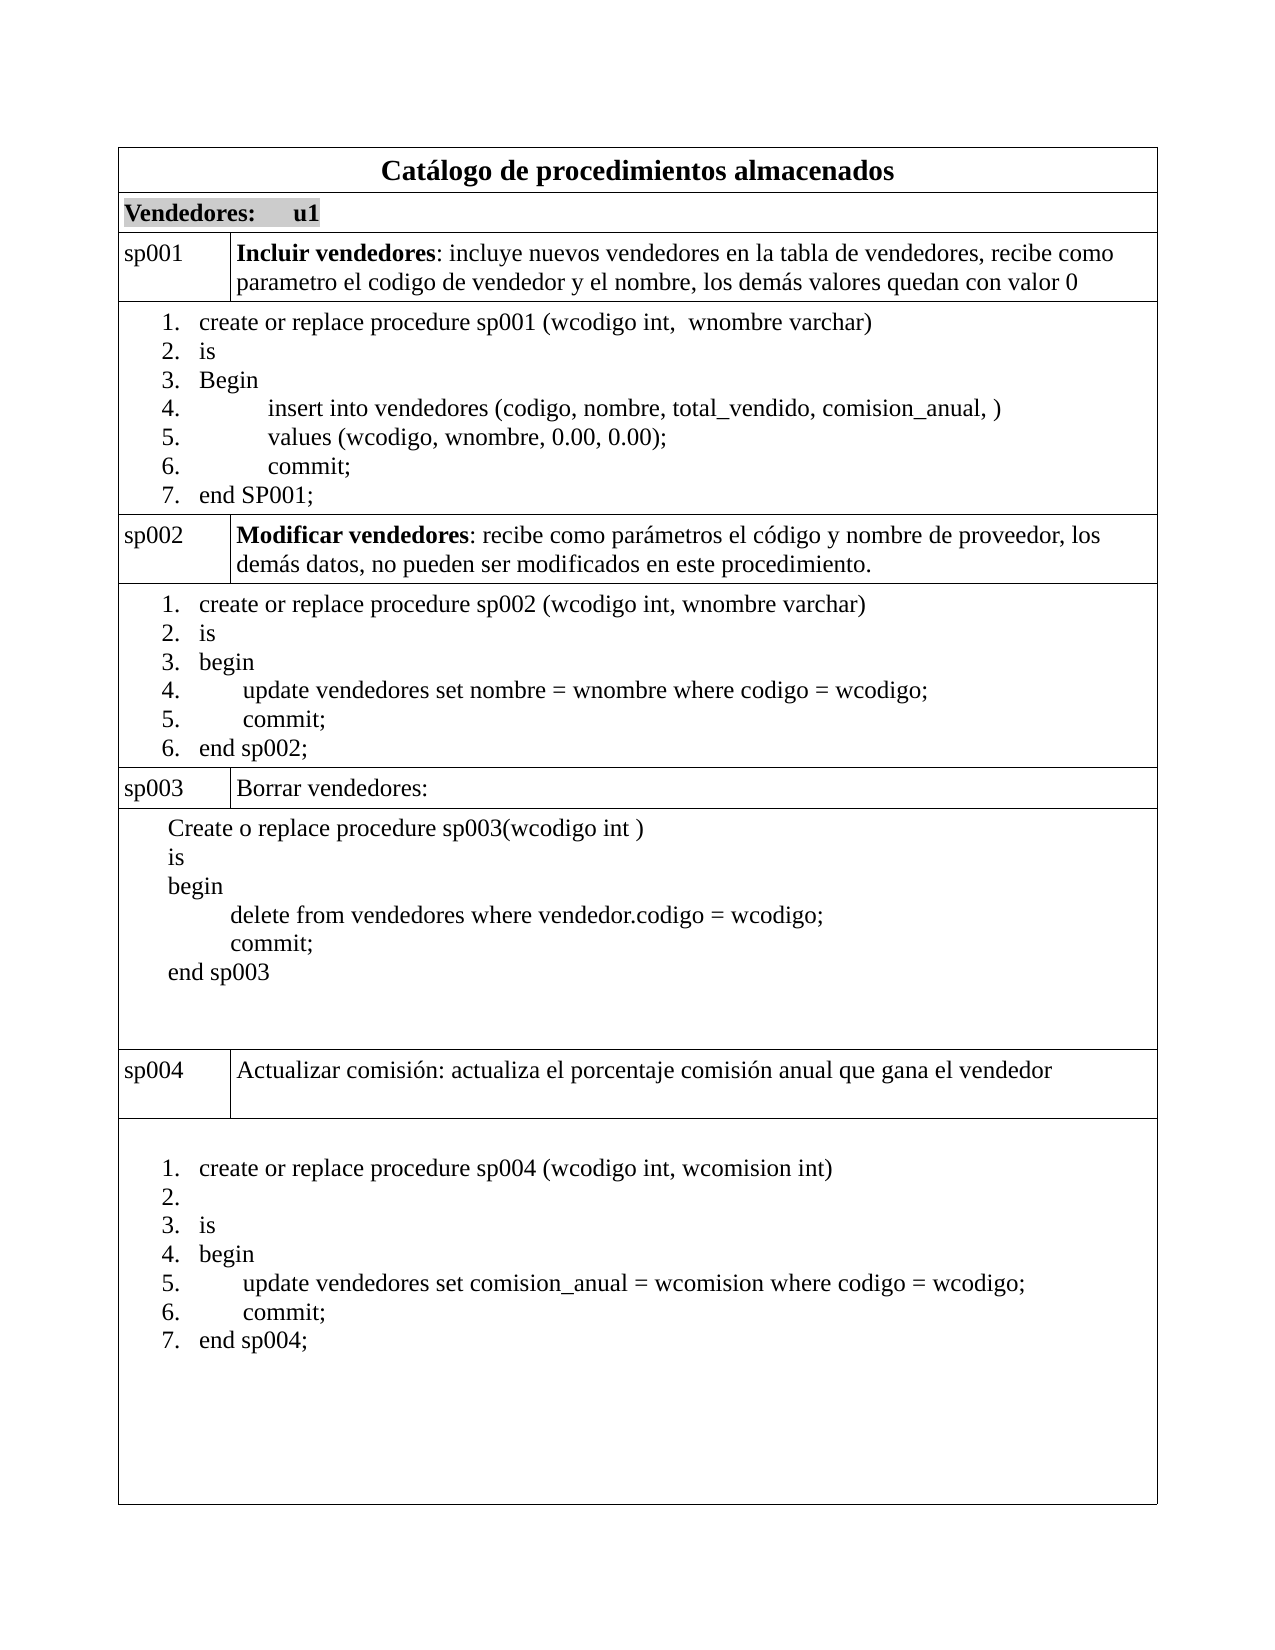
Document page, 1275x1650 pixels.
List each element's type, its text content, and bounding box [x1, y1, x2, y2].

table_cell sp002 [119, 515, 230, 583]
table_cell Incluir vendedores: incluye nuevos vendedores en la tabla de vendedores, recibe como parametro el codigo de vendedor y el nombre, los demás valores quedan con valor 0 [231, 233, 1157, 301]
table_cell sp003 [119, 768, 230, 808]
table_cell sp004 [119, 1050, 230, 1118]
table_cell create or replace procedure sp004 (wcodigo int, wcomision int) is begin update vendedores set comision_anual = wcomision where codigo = wcodigo; commit; end sp004; [119, 1119, 1157, 1503]
table_cell Modificar vendedores: recibe como parámetros el código y nombre de proveedor, los demás datos, no pueden ser modificados en este procedimiento. [231, 515, 1157, 583]
table_cell create or replace procedure sp001 (wcodigo int, wnombre varchar) is Begin insert into vendedores (codigo, nombre, total_vendido, comision_anual, ) values (wcodigo, wnombre, 0.00, 0.00); commit; end SP001; [119, 302, 1157, 514]
table_cell Actualizar comisión: actualiza el porcentaje comisión anual que gana el vendedor [231, 1050, 1157, 1118]
table_cell create or replace procedure sp002 (wcodigo int, wnombre varchar) is begin update vendedores set nombre = wnombre where codigo = wcodigo; commit; end sp002; [119, 584, 1157, 767]
table_cell Create o replace procedure sp003(wcodigo int ) is begin delete from vendedores where vendedor.codigo = wcodigo; commit; end sp003 [119, 809, 1157, 1049]
table_cell Borrar vendedores: [231, 768, 1157, 808]
table_cell sp001 [119, 233, 230, 301]
table_cell Vendedores: u1 [119, 193, 1157, 232]
table_header Catálogo de procedimientos almacenados [119, 148, 1157, 192]
